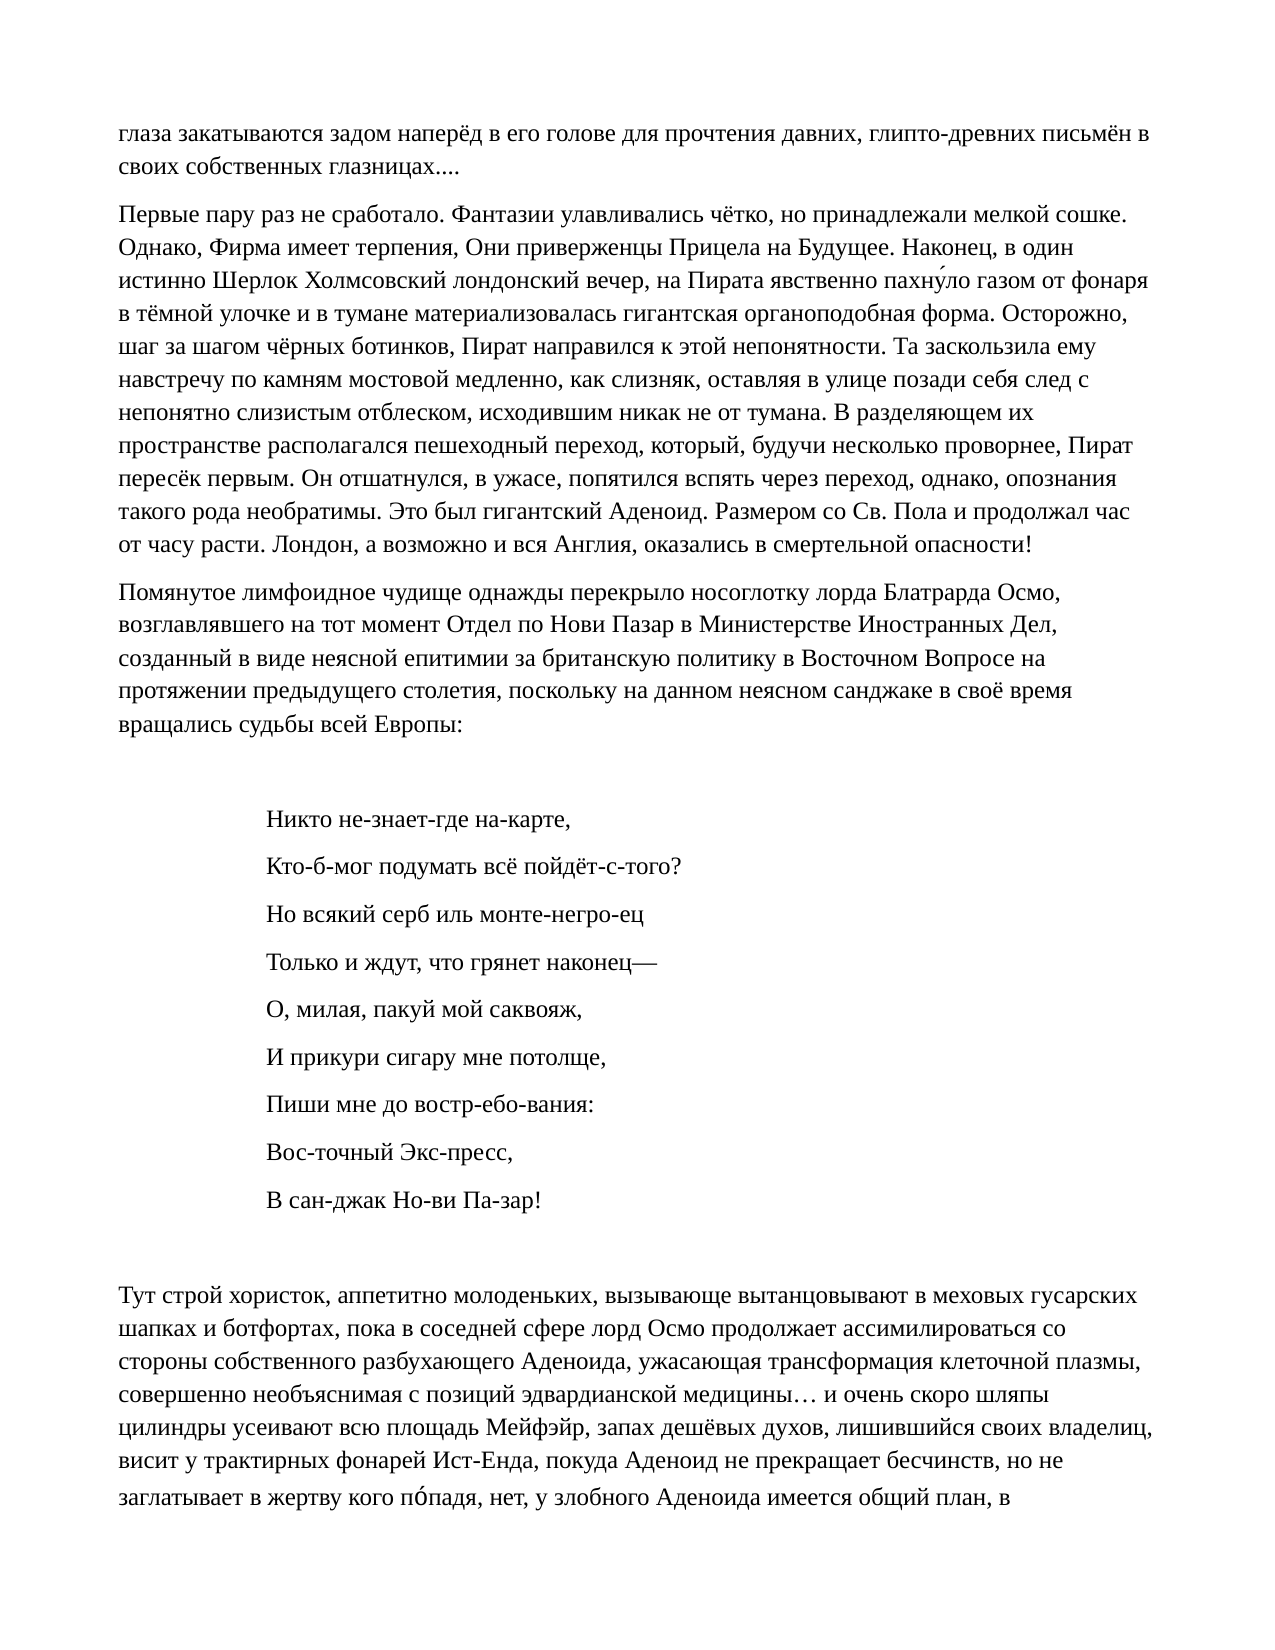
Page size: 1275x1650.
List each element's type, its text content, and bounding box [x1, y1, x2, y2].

text В сан-джак Но-ви Па-зар! [266, 1185, 1157, 1213]
text Помянутое лимфоидное чудище однажды перекрыло носоглотку лорда Блатрарда Осмо, возглавлявшего на тот момент Отдел по Нови Пазар в Министерстве Иностранных Дел, созданный в виде неясной епитимии за британскую политику в Восточном Вопросе на протяжении предыдущего столетия, поскольку на данном неясном санджаке в своё время вращались судьбы всей Европы: [118, 577, 1157, 737]
text Пиши мне до востр-ебо-вания: [266, 1089, 1157, 1118]
text Но всякий серб иль монте-негро-ец [266, 899, 1157, 928]
text И прикури сигару мне потолще, [266, 1042, 1157, 1071]
text Вос-точный Экс-пресс, [266, 1137, 1157, 1166]
text Никто не-знает-где на-карте, [266, 804, 1157, 833]
text Первые пару раз не сработало. Фантазии улавливались чётко, но принадлежали мелкой сошке. Однако, Фирма имеет терпения, Они приверженцы Прицела на Будущее. Наконец, в один истинно Шерлок Холмсовский лондонский вечер, на Пирата явственно пахну́ло газом от фонаря в тёмной улочке и в тумане материализовалась гигантская органоподобная форма. Осторожно, шаг за шагом чёрных ботинков, Пират направился к этой непонятности. Та заскользила ему навстречу по камням мостовой медленно, как слизняк, оставляя в улице позади себя след с непонятно слизистым отблеском, исходившим никак не от тумана. В разделяющем их пространстве располагался пешеходный переход, который, будучи несколько проворнее, Пират пересёк первым. Он отшатнулся, в ужасе, попятился вспять через переход, однако, опознания такого рода необратимы. Это был гигантский Аденоид. Размером со Св. Пола и продолжал час от часу расти. Лондон, а возможно и вся Англия, оказались в смертельной опасности! [118, 199, 1157, 558]
text Тут строй хористок, аппетитно молоденьких, вызывающе вытанцовывают в меховых гусарских шапках и ботфортах, пока в соседней сфере лорд Осмо продолжает ассимилироваться со стороны собственного разбухающего Аденоида, ужасающая трансформация клеточной плазмы, совершенно необъяснимая с позиций эдвардианской медицины… и очень скоро шляпы цилиндры усеивают всю площадь Мейфэйр, запах дешёвых духов, лишившийся своих владелиц, висит у трактирных фонарей Ист-Енда, покуда Аденоид не прекращает бесчинств, но не заглатывает в жертву кого по́падя, нет, у злобного Аденоида имеется общий план, в [118, 1280, 1157, 1513]
text глаза закатываются задом наперёд в его голове для прочтения давних, глипто-древних письмён в своих собственных глазницах.... [118, 118, 1157, 180]
text О, милая, пакуй мой саквояж, [266, 994, 1157, 1023]
text Кто-б-мог подумать всё пойдёт-с-того? [266, 851, 1157, 880]
text Только и ждут, что грянет наконец— [266, 947, 1157, 975]
